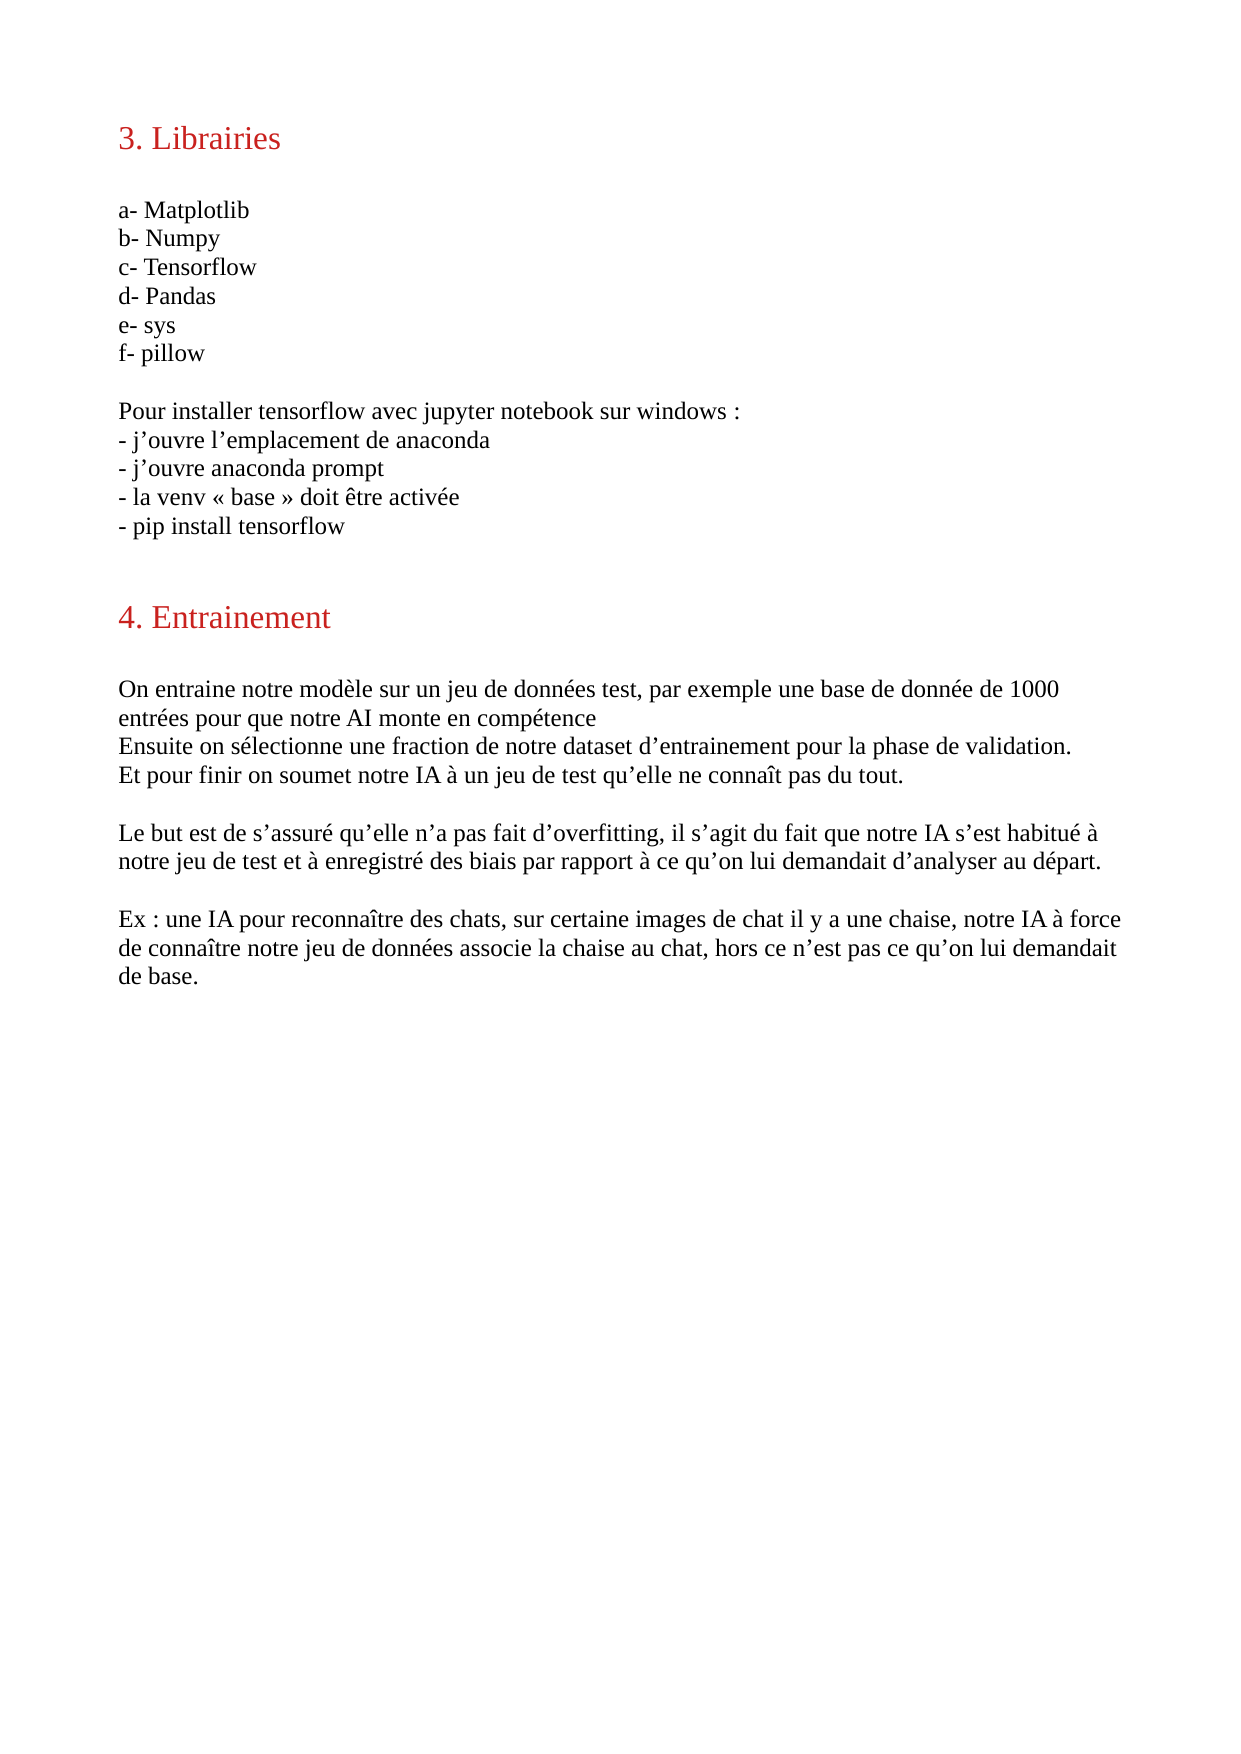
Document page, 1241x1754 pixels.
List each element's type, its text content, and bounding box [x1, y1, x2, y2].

text Et pour finir on soumet notre IA à un jeu de test qu’elle ne connaît pas du tout. [118, 760, 1122, 789]
text Pour installer tensorflow avec jupyter notebook sur windows : [118, 396, 1122, 425]
text - pip install tensorflow [118, 511, 1122, 540]
text - j’ouvre anaconda prompt [118, 453, 1122, 482]
text d- Pandas [118, 281, 1122, 310]
text c- Tensorflow [118, 252, 1122, 281]
text On entraine notre modèle sur un jeu de données test, par exemple une base de donnée de 1000 entrées pour que notre AI monte en compétence [118, 674, 1122, 731]
text Ex : une IA pour reconnaître des chats, sur certaine images de chat il y a une chaise, notre IA à force de connaître notre jeu de données associe la chaise au chat, hors ce n’est pas ce qu’on lui demandait de base. [118, 904, 1122, 990]
text b- Numpy [118, 223, 1122, 252]
text 3. Librairies [118, 118, 1122, 156]
text f- pillow [118, 338, 1122, 367]
text - j’ouvre l’emplacement de anaconda [118, 425, 1122, 453]
text Ensuite on sélectionne une fraction de notre dataset d’entrainement pour la phase de validation. [118, 731, 1122, 760]
text a- Matplotlib [118, 195, 1122, 223]
text Le but est de s’assuré qu’elle n’a pas fait d’overfitting, il s’agit du fait que notre IA s’est habitué à notre jeu de test et à enregistré des biais par rapport à ce qu’on lui demandait d’analyser au départ. [118, 818, 1122, 875]
text 4. Entrainement [118, 597, 1122, 636]
text e- sys [118, 310, 1122, 338]
text - la venv « base » doit être activée [118, 482, 1122, 511]
